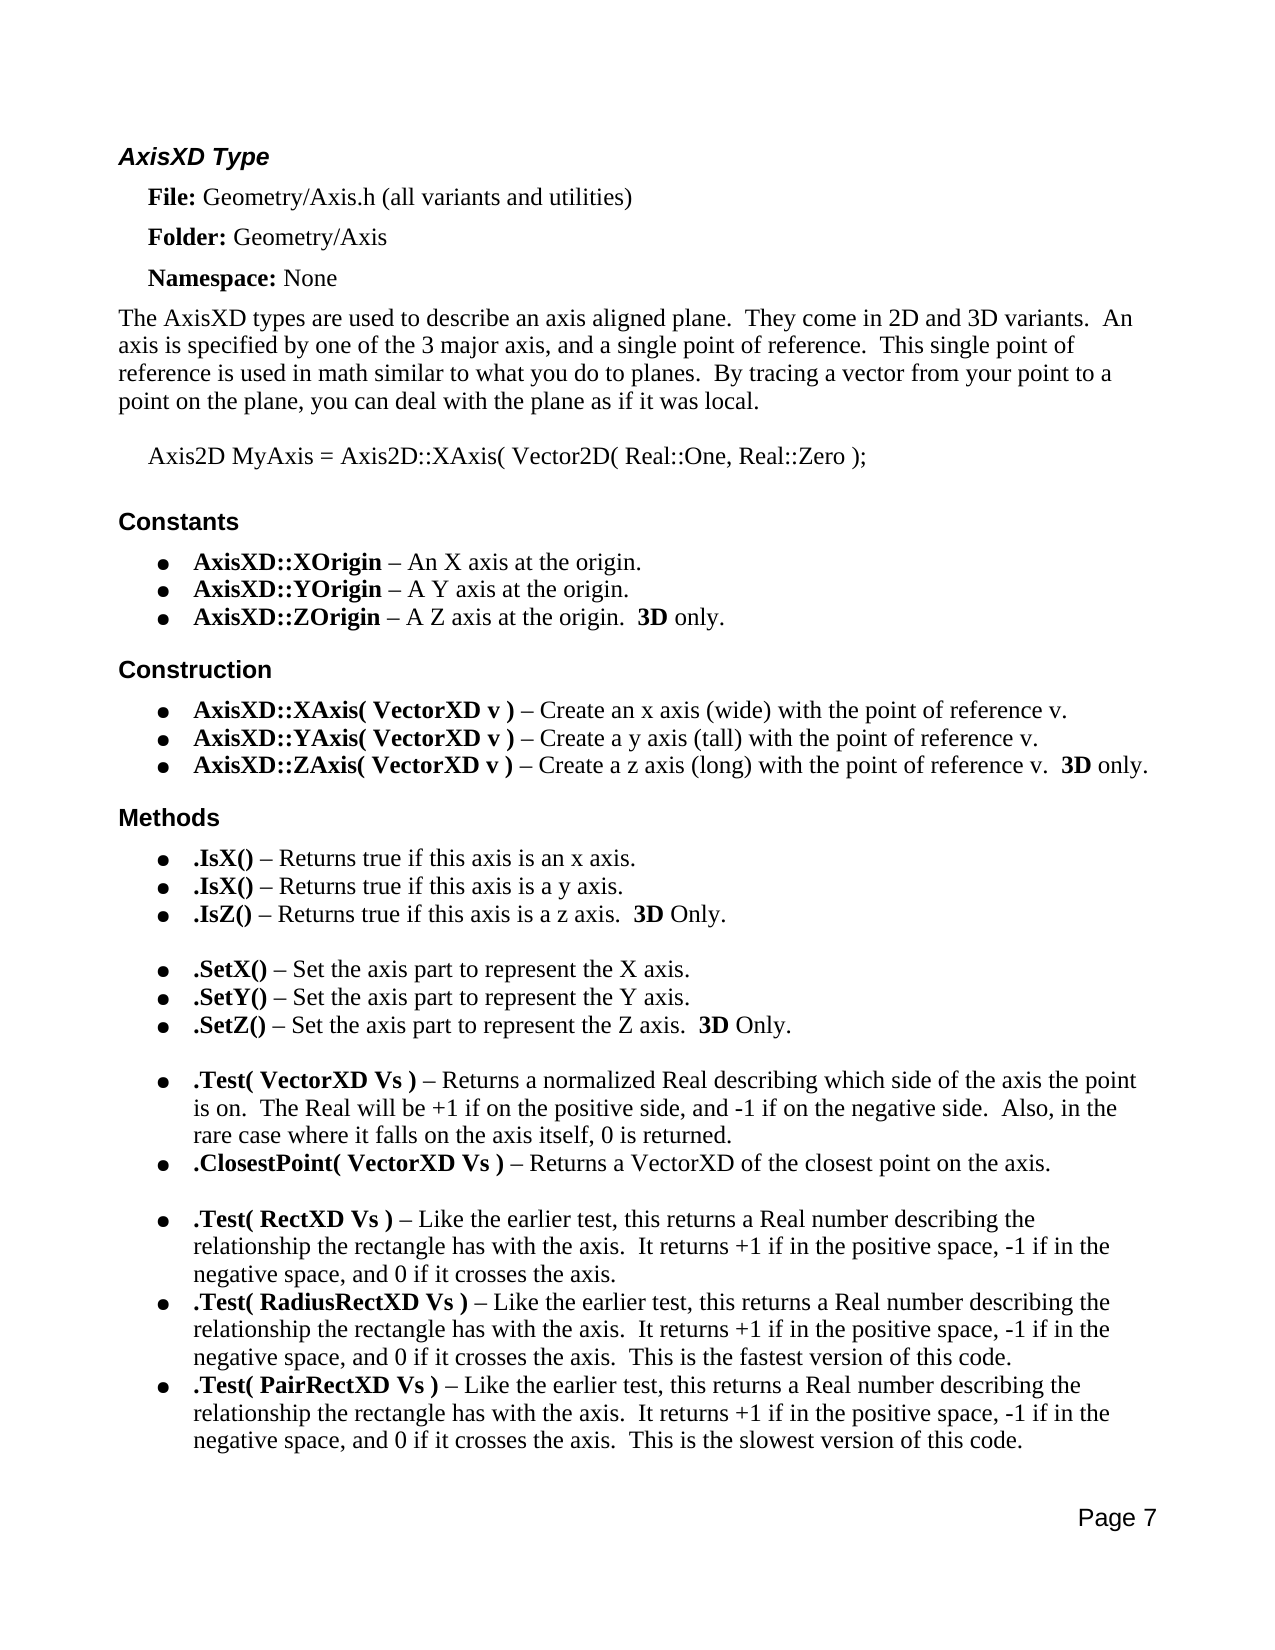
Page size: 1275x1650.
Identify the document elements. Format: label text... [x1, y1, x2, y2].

list File: Geometry/Axis.h (all variants and utilities) [148, 183, 1157, 211]
subtitle Constants [118, 508, 1157, 535]
list .Test( RadiusRectXD Vs ) – Like the earlier test, this returns a Real number describing the relationship the rectangle has with the axis. It returns +1 if in the positive space, -1 if in the negative space, and 0 if it crosses the axis. This is the fastest version of this code. [156, 1288, 1157, 1371]
list AxisXD::YAxis( VectorXD v ) – Create a y axis (tall) with the point of reference v. [156, 724, 1157, 752]
list AxisXD::XOrigin – An X axis at the origin. [156, 548, 1157, 576]
list AxisXD::ZAxis( VectorXD v ) – Create a z axis (long) with the point of reference v. 3D only. [156, 752, 1157, 779]
list AxisXD::YOrigin – A Y axis at the origin. [156, 576, 1157, 603]
list .Test( VectorXD Vs ) – Returns a normalized Real describing which side of the axis the point is on. The Real will be +1 if on the positive side, and -1 if on the negative side. Also, in the rare case where it falls on the axis itself, 0 is returned. [156, 1066, 1157, 1149]
list .Test( PairRectXD Vs ) – Like the earlier test, this returns a Real number describing the relationship the rectangle has with the axis. It returns +1 if in the positive space, -1 if in the negative space, and 0 if it crosses the axis. This is the slowest version of this code. [156, 1371, 1157, 1454]
list Folder: Geometry/Axis [148, 223, 1157, 251]
list .IsX() – Returns true if this axis is a y axis. [156, 872, 1157, 900]
list Axis2D MyAxis = Axis2D::XAxis( Vector2D( Real::One, Real::Zero ); [148, 442, 1157, 470]
list .SetX() – Set the axis part to represent the X axis. [156, 955, 1157, 983]
list .Test( RectXD Vs ) – Like the earlier test, this returns a Real number describing the relationship the rectangle has with the axis. It returns +1 if in the positive space, -1 if in the negative space, and 0 if it crosses the axis. [156, 1205, 1157, 1288]
subtitle Methods [118, 804, 1157, 832]
list .SetY() – Set the axis part to represent the Y axis. [156, 983, 1157, 1011]
list .SetZ() – Set the axis part to represent the Z axis. 3D Only. [156, 1011, 1157, 1038]
list AxisXD::XAxis( VectorXD v ) – Create an x axis (wide) with the point of reference v. [156, 696, 1157, 724]
list Namespace: None [148, 264, 1157, 291]
text The AxisXD types are used to describe an axis aligned plane. They come in 2D and 3D variants. An axis is specified by one of the 3 major axis, and a single point of reference. This single point of reference is used in math similar to what you do to planes. By tracing a vector from your point to a point on the plane, you can deal with the plane as if it was local. [118, 304, 1157, 415]
list .ClosestPoint( VectorXD Vs ) – Returns a VectorXD of the closest point on the axis. [156, 1149, 1157, 1177]
subtitle Construction [118, 656, 1157, 684]
list .IsX() – Returns true if this axis is an x axis. [156, 844, 1157, 872]
list AxisXD::ZOrigin – A Z axis at the origin. 3D only. [156, 603, 1157, 631]
subtitle AxisXD Type [118, 143, 1157, 171]
list .IsZ() – Returns true if this axis is a z axis. 3D Only. [156, 900, 1157, 928]
